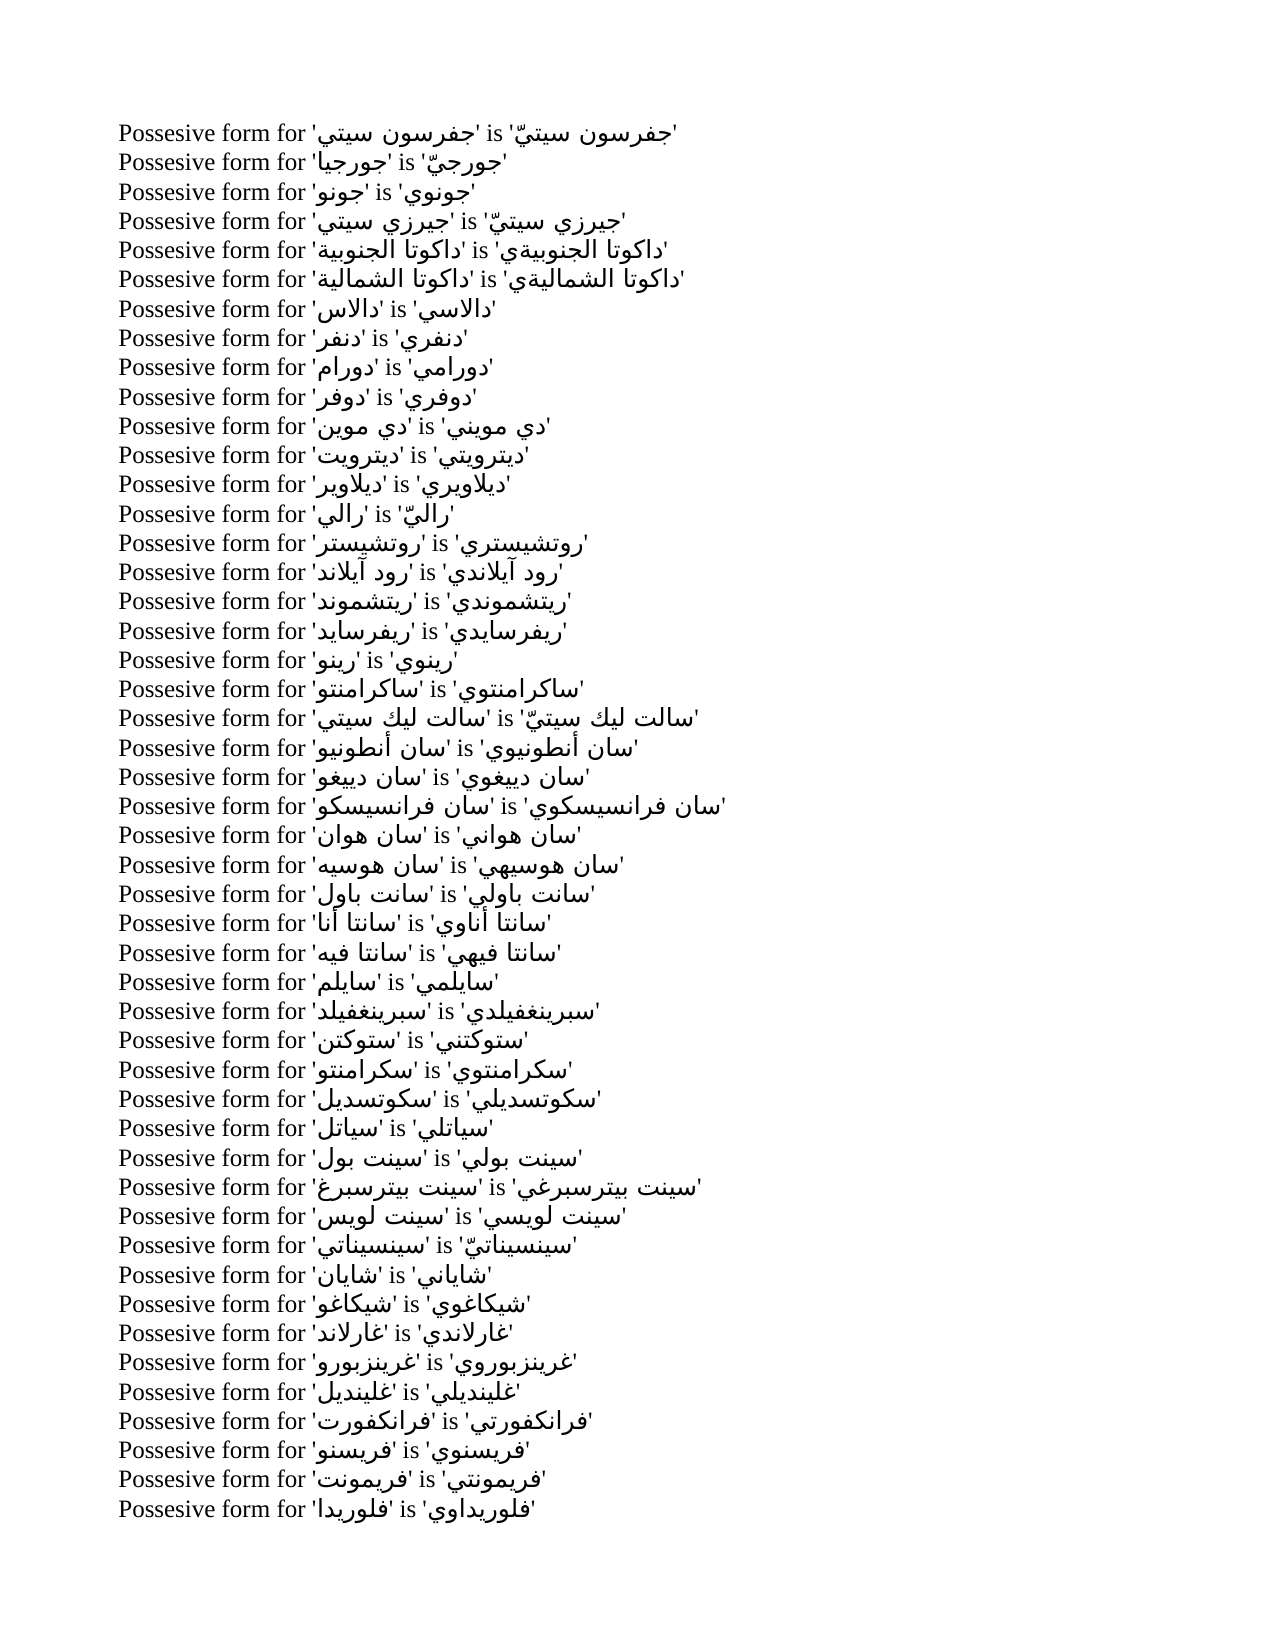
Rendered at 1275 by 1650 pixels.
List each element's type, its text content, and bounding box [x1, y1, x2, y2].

text Possesive form for 'ديلاوير' is 'ديلاويري' [118, 469, 1157, 499]
text Possesive form for 'فلوريدا' is 'فلوريداوي' [118, 1494, 1157, 1523]
text Possesive form for 'سان دييغو' is 'سان دييغوي' [118, 762, 1157, 791]
text Possesive form for 'فرانكفورت' is 'فرانكفورتي' [118, 1406, 1157, 1435]
text Possesive form for 'دورام' is 'دورامي' [118, 352, 1157, 382]
text Possesive form for 'سايلم' is 'سايلمي' [118, 967, 1157, 996]
text Possesive form for 'جونو' is 'جونوي' [118, 177, 1157, 206]
text Possesive form for 'شيكاغو' is 'شيكاغوي' [118, 1289, 1157, 1318]
text Possesive form for 'سبرينغفيلد' is 'سبرينغفيلدي' [118, 996, 1157, 1026]
text Possesive form for 'جورجيا' is 'جورجيّ' [118, 147, 1157, 177]
text Possesive form for 'ستوكتن' is 'ستوكتني' [118, 1026, 1157, 1055]
text Possesive form for 'فريمونت' is 'فريمونتي' [118, 1464, 1157, 1494]
text Possesive form for 'سياتل' is 'سياتلي' [118, 1113, 1157, 1143]
text Possesive form for 'جفرسون سيتي' is 'جفرسون سيتيّ' [118, 118, 1157, 147]
text Possesive form for 'سان هوسيه' is 'سان هوسيهي' [118, 850, 1157, 879]
text Possesive form for 'سانت باول' is 'سانت باولي' [118, 879, 1157, 908]
text Possesive form for 'ريفرسايد' is 'ريفرسايدي' [118, 616, 1157, 645]
text Possesive form for 'ريتشموند' is 'ريتشموندي' [118, 586, 1157, 616]
text Possesive form for 'سينت بيترسبرغ' is 'سينت بيترسبرغي' [118, 1172, 1157, 1201]
text Possesive form for 'غلينديل' is 'غلينديلي' [118, 1377, 1157, 1406]
text Possesive form for 'دالاس' is 'دالاسي' [118, 294, 1157, 323]
text Possesive form for 'ساكرامنتو' is 'ساكرامنتوي' [118, 674, 1157, 703]
text Possesive form for 'غارلاند' is 'غارلاندي' [118, 1318, 1157, 1347]
text Possesive form for 'سينت بول' is 'سينت بولي' [118, 1143, 1157, 1172]
text Possesive form for 'سان أنطونيو' is 'سان أنطونيوي' [118, 733, 1157, 762]
text Possesive form for 'روتشيستر' is 'روتشيستري' [118, 528, 1157, 557]
text Possesive form for 'رود آيلاند' is 'رود آيلاندي' [118, 557, 1157, 586]
text Possesive form for 'فريسنو' is 'فريسنوي' [118, 1435, 1157, 1464]
text Possesive form for 'دي موين' is 'دي مويني' [118, 411, 1157, 440]
text Possesive form for 'سكوتسديل' is 'سكوتسديلي' [118, 1084, 1157, 1113]
text Possesive form for 'ديترويت' is 'ديترويتي' [118, 440, 1157, 469]
text Possesive form for 'سالت ليك سيتي' is 'سالت ليك سيتيّ' [118, 703, 1157, 733]
text Possesive form for 'دوفر' is 'دوفري' [118, 382, 1157, 411]
text Possesive form for 'سينت لويس' is 'سينت لويسي' [118, 1201, 1157, 1230]
text Possesive form for 'سانتا فيه' is 'سانتا فيهي' [118, 938, 1157, 967]
text Possesive form for 'داكوتا الشمالية' is 'داكوتا الشماليةي' [118, 264, 1157, 294]
text Possesive form for 'غرينزبورو' is 'غرينزبوروي' [118, 1347, 1157, 1377]
text Possesive form for 'سان فرانسيسكو' is 'سان فرانسيسكوي' [118, 791, 1157, 821]
text Possesive form for 'رينو' is 'رينوي' [118, 645, 1157, 674]
text Possesive form for 'رالي' is 'راليّ' [118, 499, 1157, 528]
text Possesive form for 'سان هوان' is 'سان هواني' [118, 821, 1157, 850]
text Possesive form for 'سكرامنتو' is 'سكرامنتوي' [118, 1055, 1157, 1084]
text Possesive form for 'شايان' is 'شاياني' [118, 1260, 1157, 1289]
text Possesive form for 'دنفر' is 'دنفري' [118, 323, 1157, 352]
text Possesive form for 'سينسيناتي' is 'سينسيناتيّ' [118, 1230, 1157, 1260]
text Possesive form for 'داكوتا الجنوبية' is 'داكوتا الجنوبيةي' [118, 235, 1157, 264]
text Possesive form for 'جيرزي سيتي' is 'جيرزي سيتيّ' [118, 206, 1157, 235]
text Possesive form for 'سانتا أنا' is 'سانتا أناوي' [118, 908, 1157, 938]
